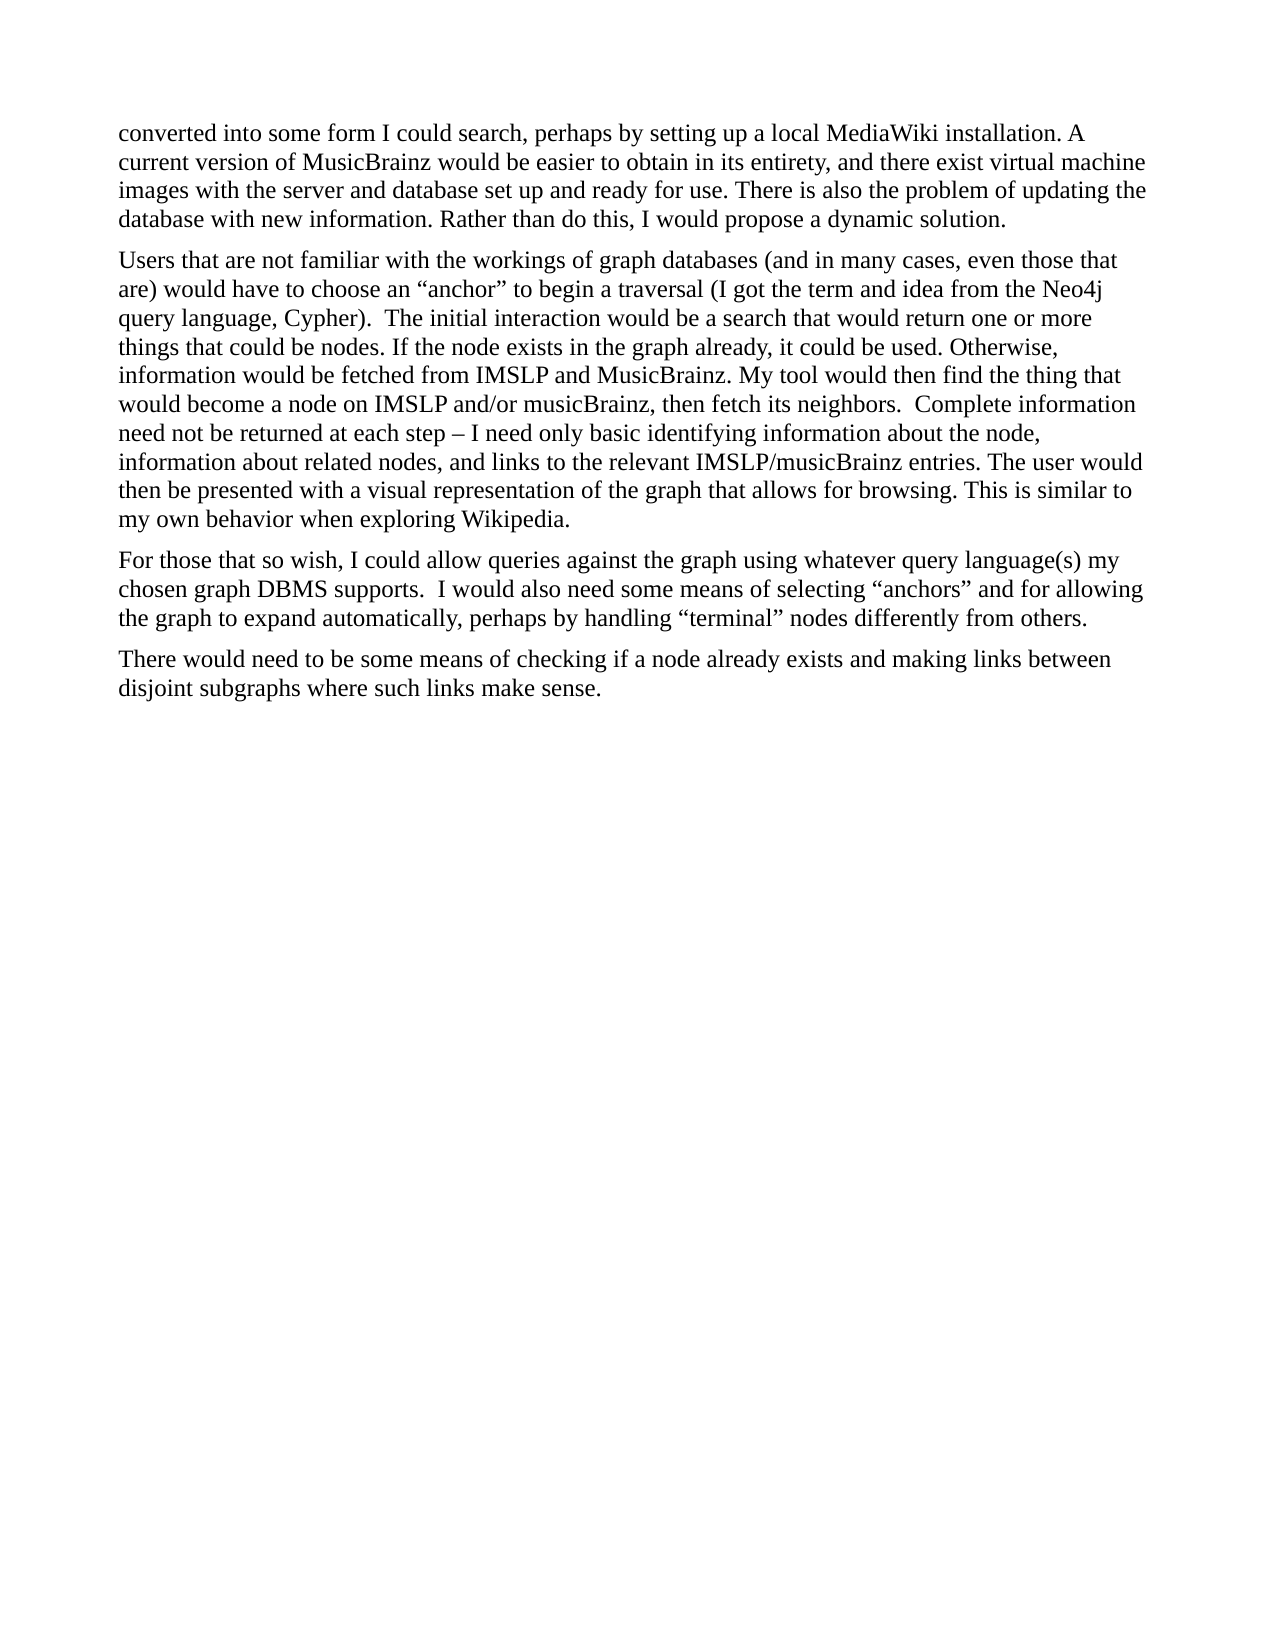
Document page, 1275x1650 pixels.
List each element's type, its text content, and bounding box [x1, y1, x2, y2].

text Users that are not familiar with the workings of graph databases (and in many cases, even those that are) would have to choose an “anchor” to begin a traversal (I got the term and idea from the Neo4j query language, Cypher). The initial interaction would be a search that would return one or more things that could be nodes. If the node exists in the graph already, it could be used. Otherwise, information would be fetched from IMSLP and MusicBrainz. My tool would then find the thing that would become a node on IMSLP and/or musicBrainz, then fetch its neighbors. Complete information need not be returned at each step – I need only basic identifying information about the node, information about related nodes, and links to the relevant IMSLP/musicBrainz entries. The user would then be presented with a visual representation of the graph that allows for browsing. This is similar to my own behavior when exploring Wikipedia. [118, 246, 1157, 533]
text For those that so wish, I could allow queries against the graph using whatever query language(s) my chosen graph DBMS supports. I would also need some means of selecting “anchors” and for allowing the graph to expand automatically, perhaps by handling “terminal” nodes differently from others. [118, 546, 1157, 632]
text There would need to be some means of checking if a node already exists and making links between disjoint subgraphs where such links make sense. [118, 644, 1157, 702]
text converted into some form I could search, perhaps by setting up a local MediaWiki installation. A current version of MusicBrainz would be easier to obtain in its entirety, and there exist virtual machine images with the server and database set up and ready for use. There is also the problem of updating the database with new information. Rather than do this, I would propose a dynamic solution. [118, 118, 1157, 233]
